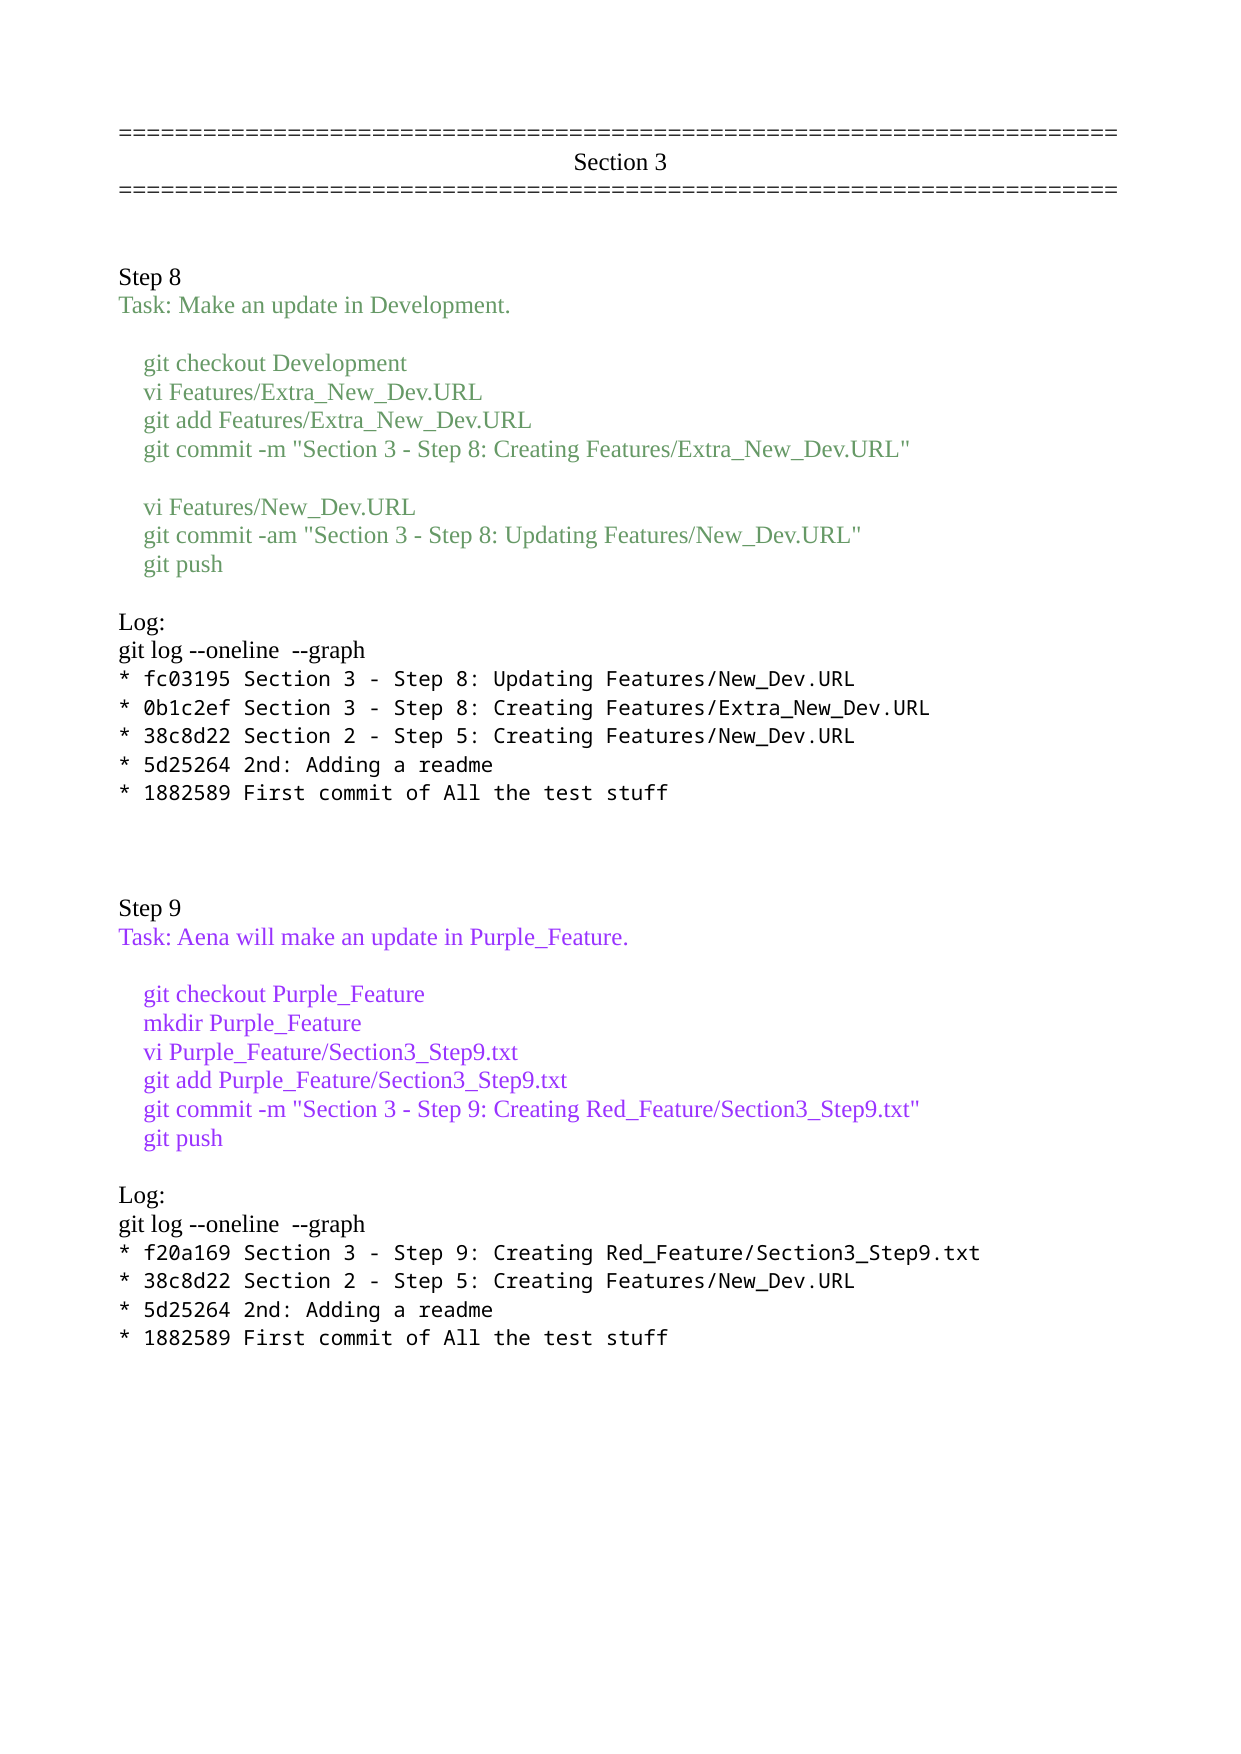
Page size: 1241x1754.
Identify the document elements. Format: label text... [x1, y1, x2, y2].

text git push [118, 549, 1122, 578]
text mkdir Purple_Feature [118, 1008, 1122, 1037]
text * 1882589 First commit of All the test stuff [118, 778, 1122, 807]
text ======================================================================= [118, 118, 1122, 147]
text vi Features/Extra_New_Dev.URL [118, 377, 1122, 406]
text * 5d25264 2nd: Adding a readme [118, 1295, 1122, 1323]
text git log --oneline --graph [118, 636, 1122, 664]
text Task: Aena will make an update in Purple_Feature. [118, 922, 1122, 950]
text * 0b1c2ef Section 3 - Step 8: Creating Features/Extra_New_Dev.URL [118, 693, 1122, 721]
text git checkout Development [118, 348, 1122, 377]
text Task: Make an update in Development. [118, 291, 1122, 319]
text vi Features/New_Dev.URL [118, 492, 1122, 521]
text Step 9 [118, 893, 1122, 922]
text git push [118, 1123, 1122, 1152]
text * 5d25264 2nd: Adding a readme [118, 750, 1122, 778]
text * 38c8d22 Section 2 - Step 5: Creating Features/New_Dev.URL [118, 1266, 1122, 1295]
text Log: [118, 1180, 1122, 1209]
text git commit -m "Section 3 - Step 9: Creating Red_Feature/Section3_Step9.txt" [118, 1094, 1122, 1123]
text * f20a169 Section 3 - Step 9: Creating Red_Feature/Section3_Step9.txt [118, 1238, 1122, 1266]
text git log --oneline --graph [118, 1209, 1122, 1238]
text * fc03195 Section 3 - Step 8: Updating Features/New_Dev.URL [118, 664, 1122, 693]
text vi Purple_Feature/Section3_Step9.txt [118, 1037, 1122, 1065]
text Step 8 [118, 262, 1122, 291]
text * 38c8d22 Section 2 - Step 5: Creating Features/New_Dev.URL [118, 721, 1122, 750]
text git add Purple_Feature/Section3_Step9.txt [118, 1065, 1122, 1094]
text Section 3 [118, 147, 1122, 176]
text * 1882589 First commit of All the test stuff [118, 1323, 1122, 1352]
text git commit -am "Section 3 - Step 8: Updating Features/New_Dev.URL" [118, 521, 1122, 549]
text Log: [118, 607, 1122, 636]
text ======================================================================= [118, 176, 1122, 204]
text git checkout Purple_Feature [118, 979, 1122, 1008]
text git commit -m "Section 3 - Step 8: Creating Features/Extra_New_Dev.URL" [118, 434, 1122, 463]
text git add Features/Extra_New_Dev.URL [118, 406, 1122, 434]
